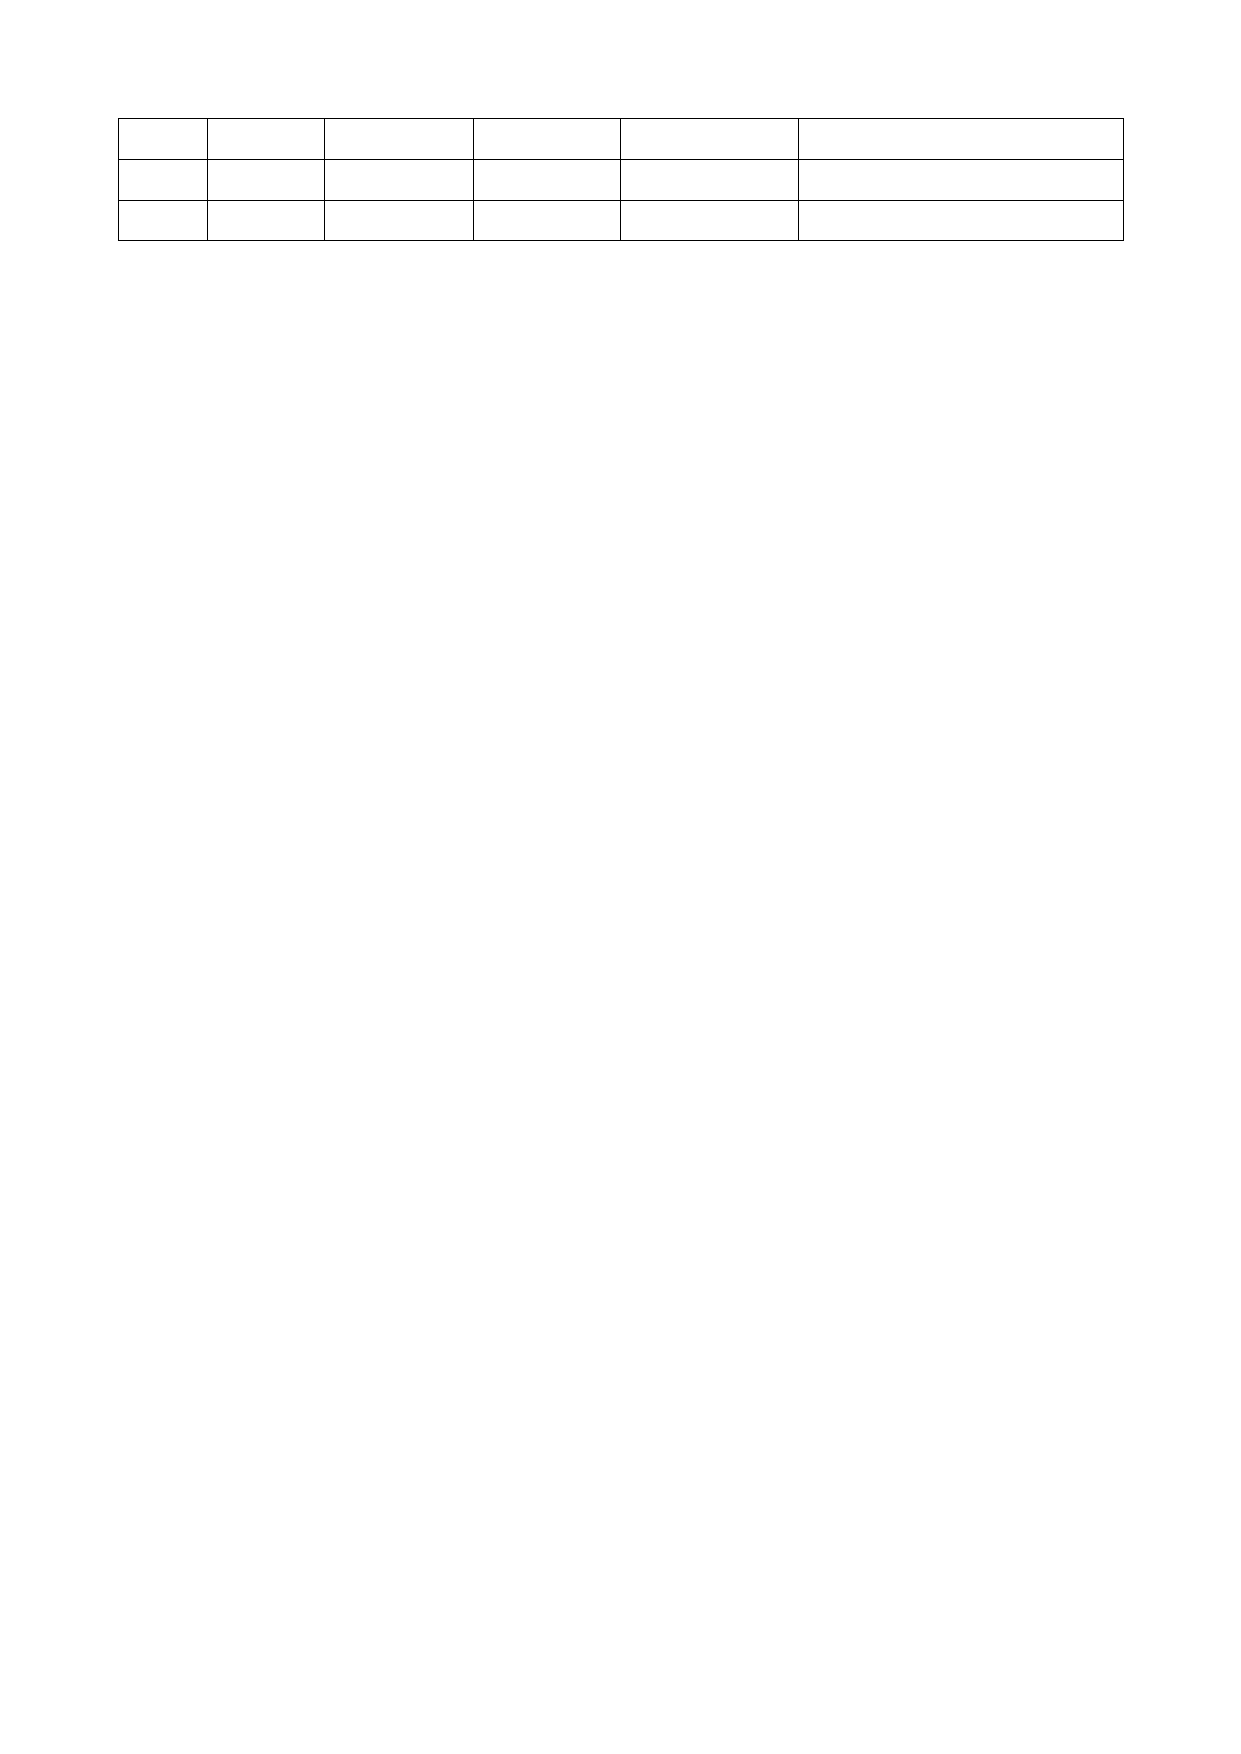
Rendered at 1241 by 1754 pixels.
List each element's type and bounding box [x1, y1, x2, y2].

table_cell [474, 160, 620, 199]
table_cell [799, 119, 1123, 159]
table_cell [474, 119, 620, 159]
table_cell [621, 201, 798, 240]
table_cell [799, 160, 1123, 199]
table_cell [325, 201, 473, 240]
table_cell [208, 119, 324, 159]
table_cell [325, 119, 473, 159]
table_cell [119, 201, 207, 240]
table_cell [119, 119, 207, 159]
table_cell [325, 160, 473, 199]
table_cell [208, 160, 324, 199]
table_cell [621, 119, 798, 159]
table_cell [474, 201, 620, 240]
table_cell [799, 201, 1123, 240]
table_cell [119, 160, 207, 199]
table_cell [208, 201, 324, 240]
table_cell [621, 160, 798, 199]
